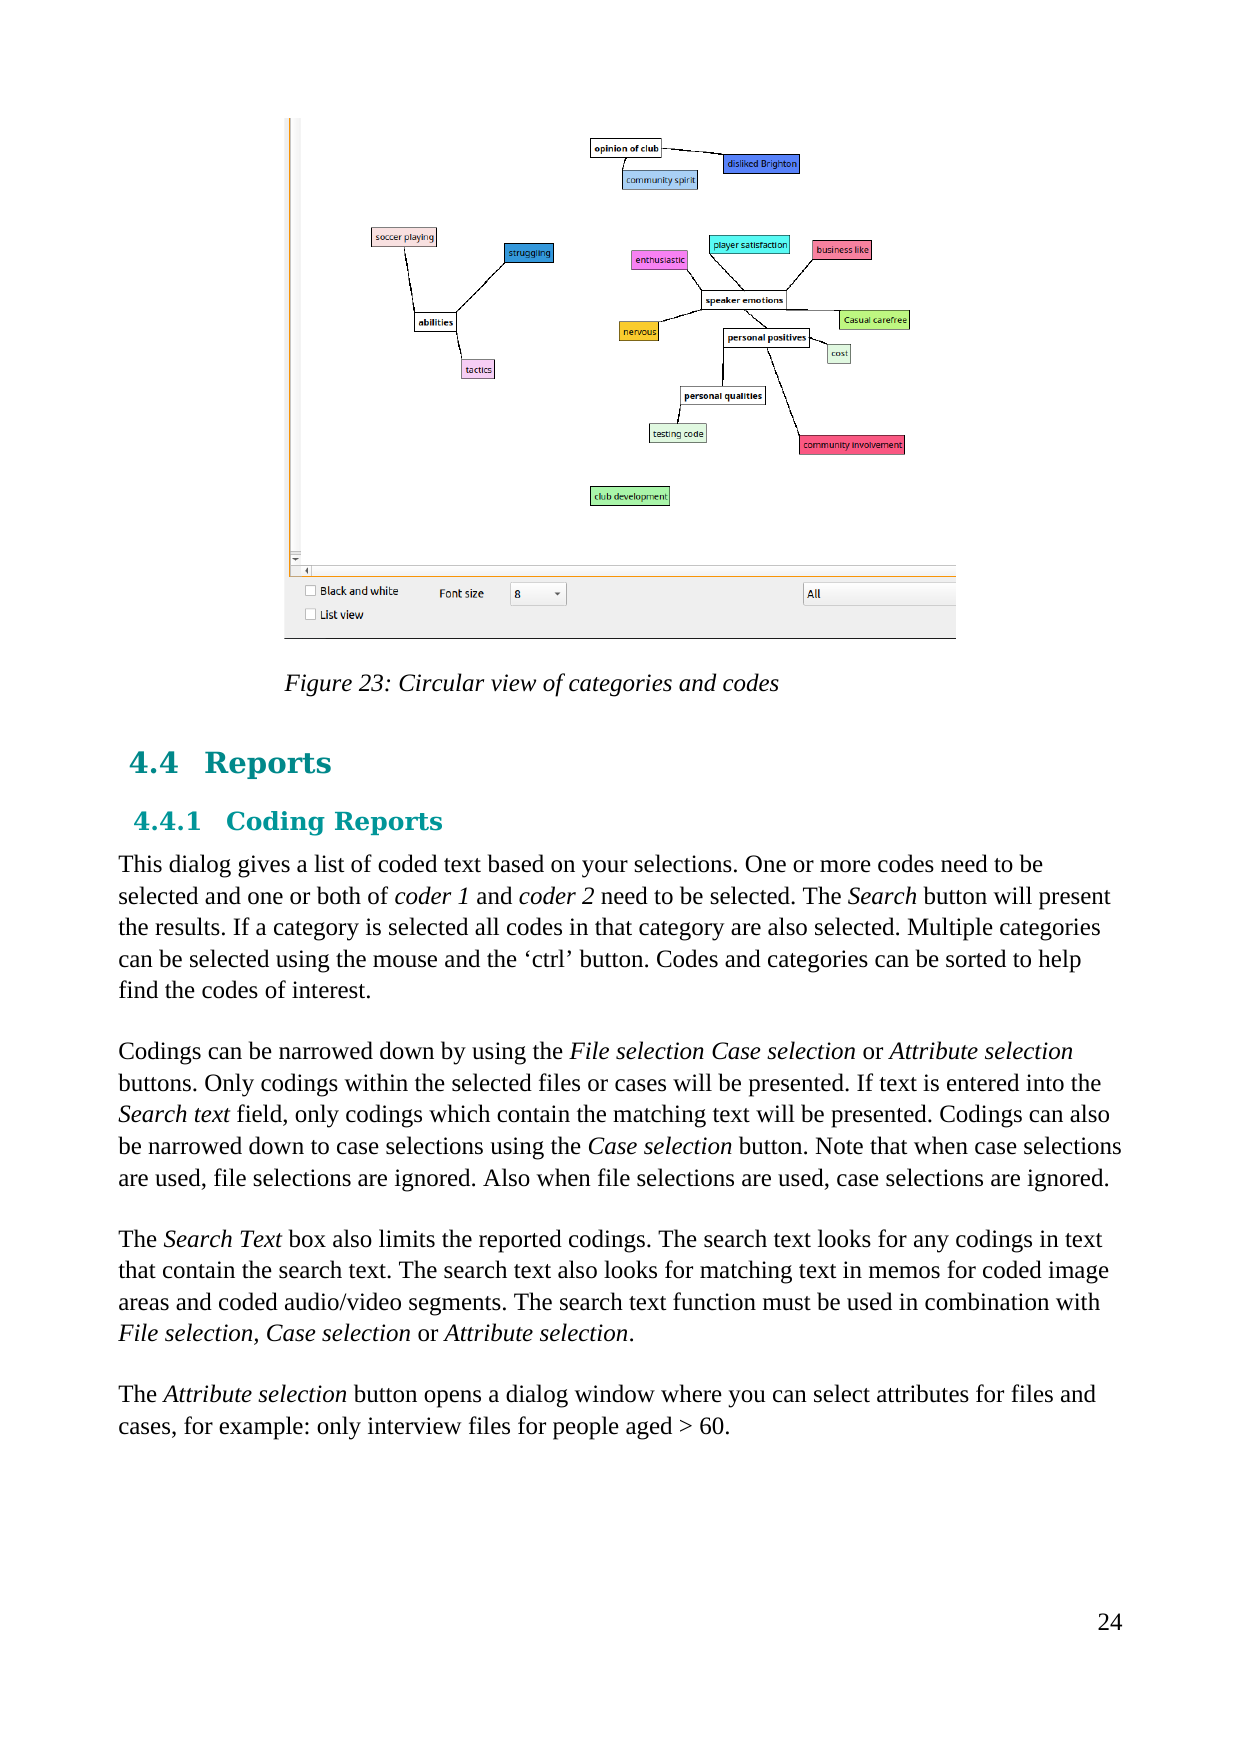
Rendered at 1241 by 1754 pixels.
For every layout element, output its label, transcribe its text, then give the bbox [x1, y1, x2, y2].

text Figure 23: Circular view of categories and codes [284, 639, 956, 696]
subtitle Reports [118, 746, 1122, 780]
text The Search Text box also limits the reported codings. The search text looks for any codings in text that contain the search text. The search text also looks for matching text in memos for coded image areas and coded audio/video segments. The search text function must be used in combination with File selection, Case selection or Attribute selection. [118, 1224, 1122, 1347]
subtitle Coding Reports [124, 807, 1122, 837]
picture [284, 118, 956, 639]
text Codings can be narrowed down by using the File selection Case selection or Attribute selection buttons. Only codings within the selected files or cases will be presented. If text is entered into the Search text field, only codings which contain the matching text will be presented. Codings can also be narrowed down to case selections using the Case selection button. Note that when case selections are used, file selections are ignored. Also when file selections are used, case selections are ignored. [118, 1036, 1122, 1191]
text The Attribute selection button opens a dialog window where you can select attributes for files and cases, for example: only interview files for people aged > 60. [118, 1379, 1122, 1440]
text This dialog gives a list of coded text based on your selections. One or more codes need to be selected and one or both of coder 1 and coder 2 need to be selected. The Search button will present the results. If a category is selected all codes in that category are also selected. Multiple categories can be selected using the mouse and the ‘ctrl’ button. Codes and categories can be sorted to help find the codes of interest. [118, 849, 1122, 1004]
